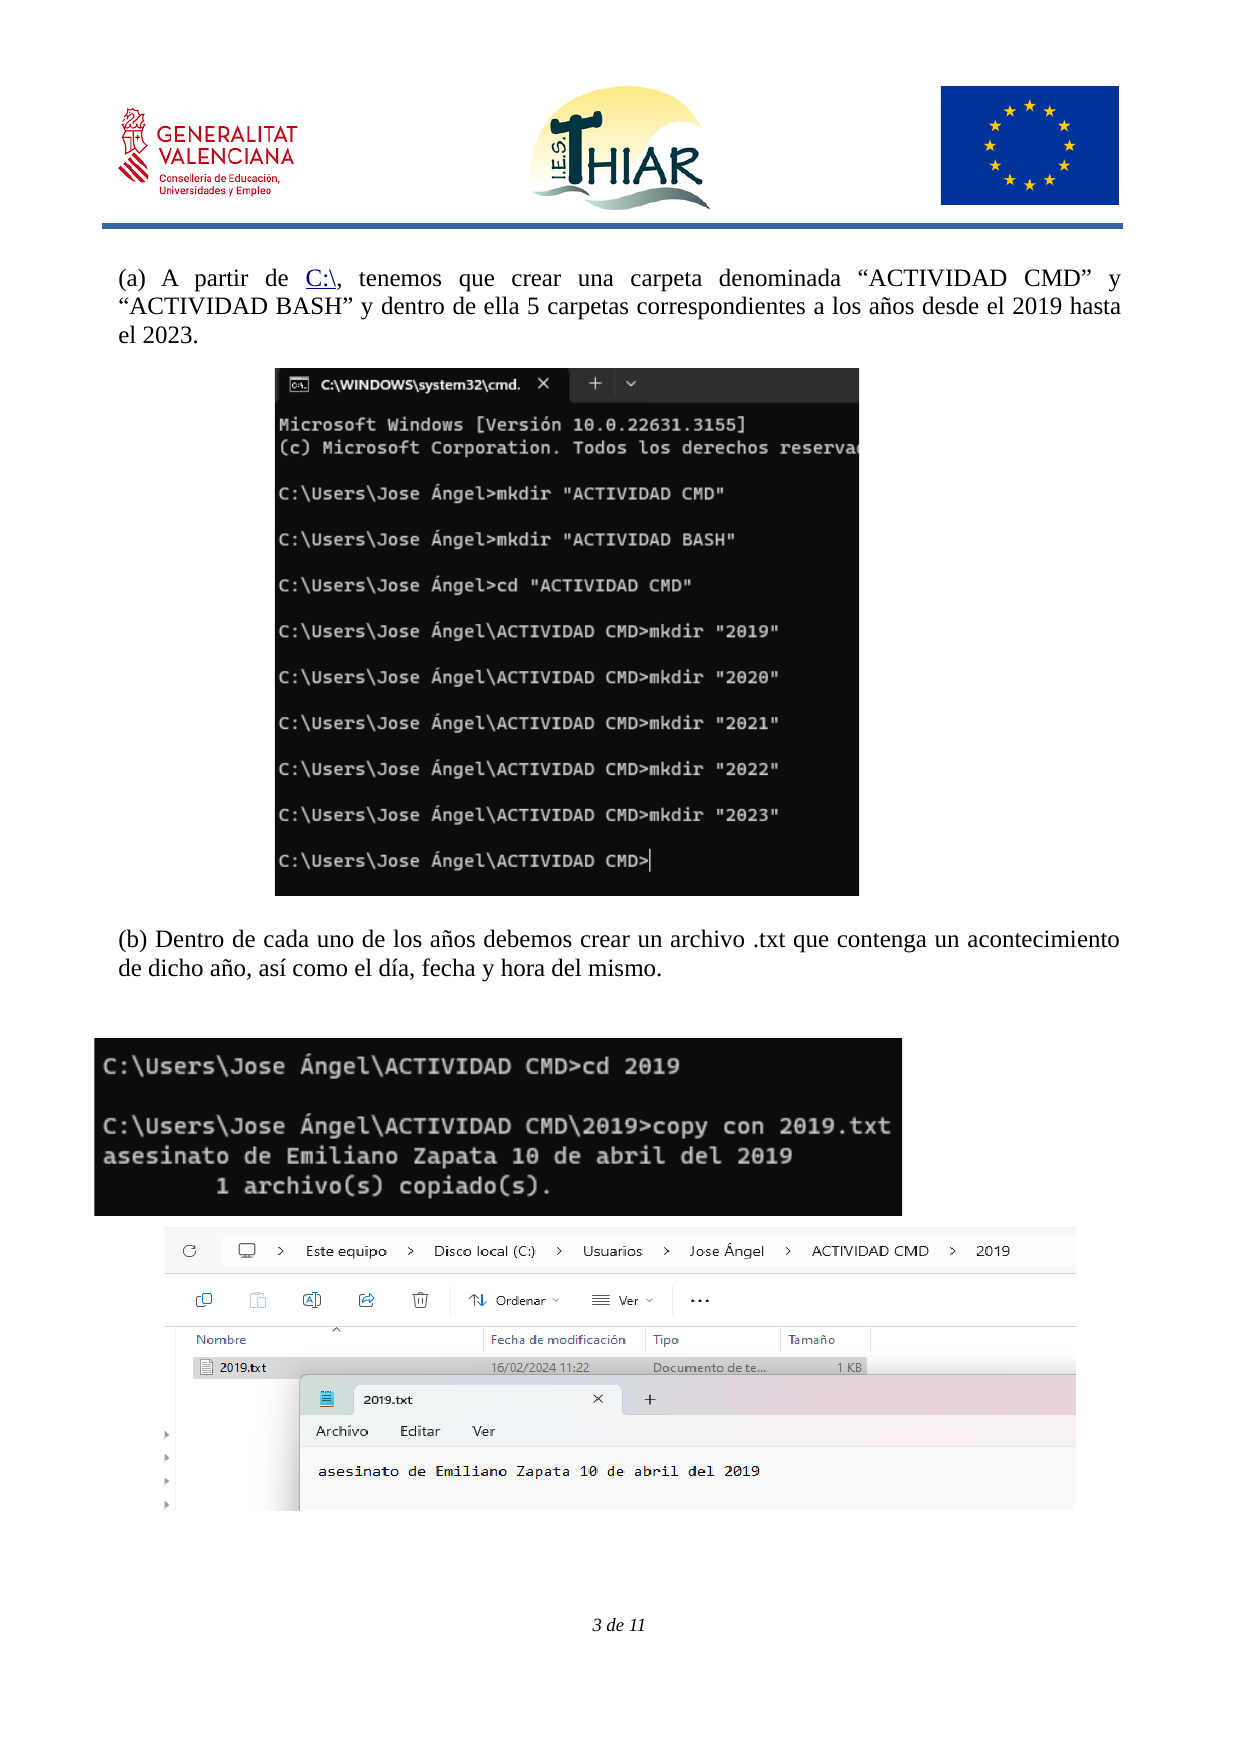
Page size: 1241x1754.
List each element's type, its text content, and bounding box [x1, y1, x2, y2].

picture [164, 1227, 1076, 1511]
picture [112, 103, 308, 206]
text (b) Dentro de cada uno de los años debemos crear un archivo .txt que contenga un acontecimiento de dicho año, así como el día, fecha y hora del mismo. [118, 924, 1122, 981]
picture [274, 368, 860, 896]
picture [94, 1038, 903, 1216]
picture [940, 86, 1119, 205]
picture [530, 86, 710, 210]
text (a) A partir de C:\, tenemos que crear una carpeta denominada “ACTIVIDAD CMD” y “ACTIVIDAD BASH” y dentro de ella 5 carpetas correspondientes a los años desde el 2019 hasta el 2023. [118, 263, 1122, 349]
